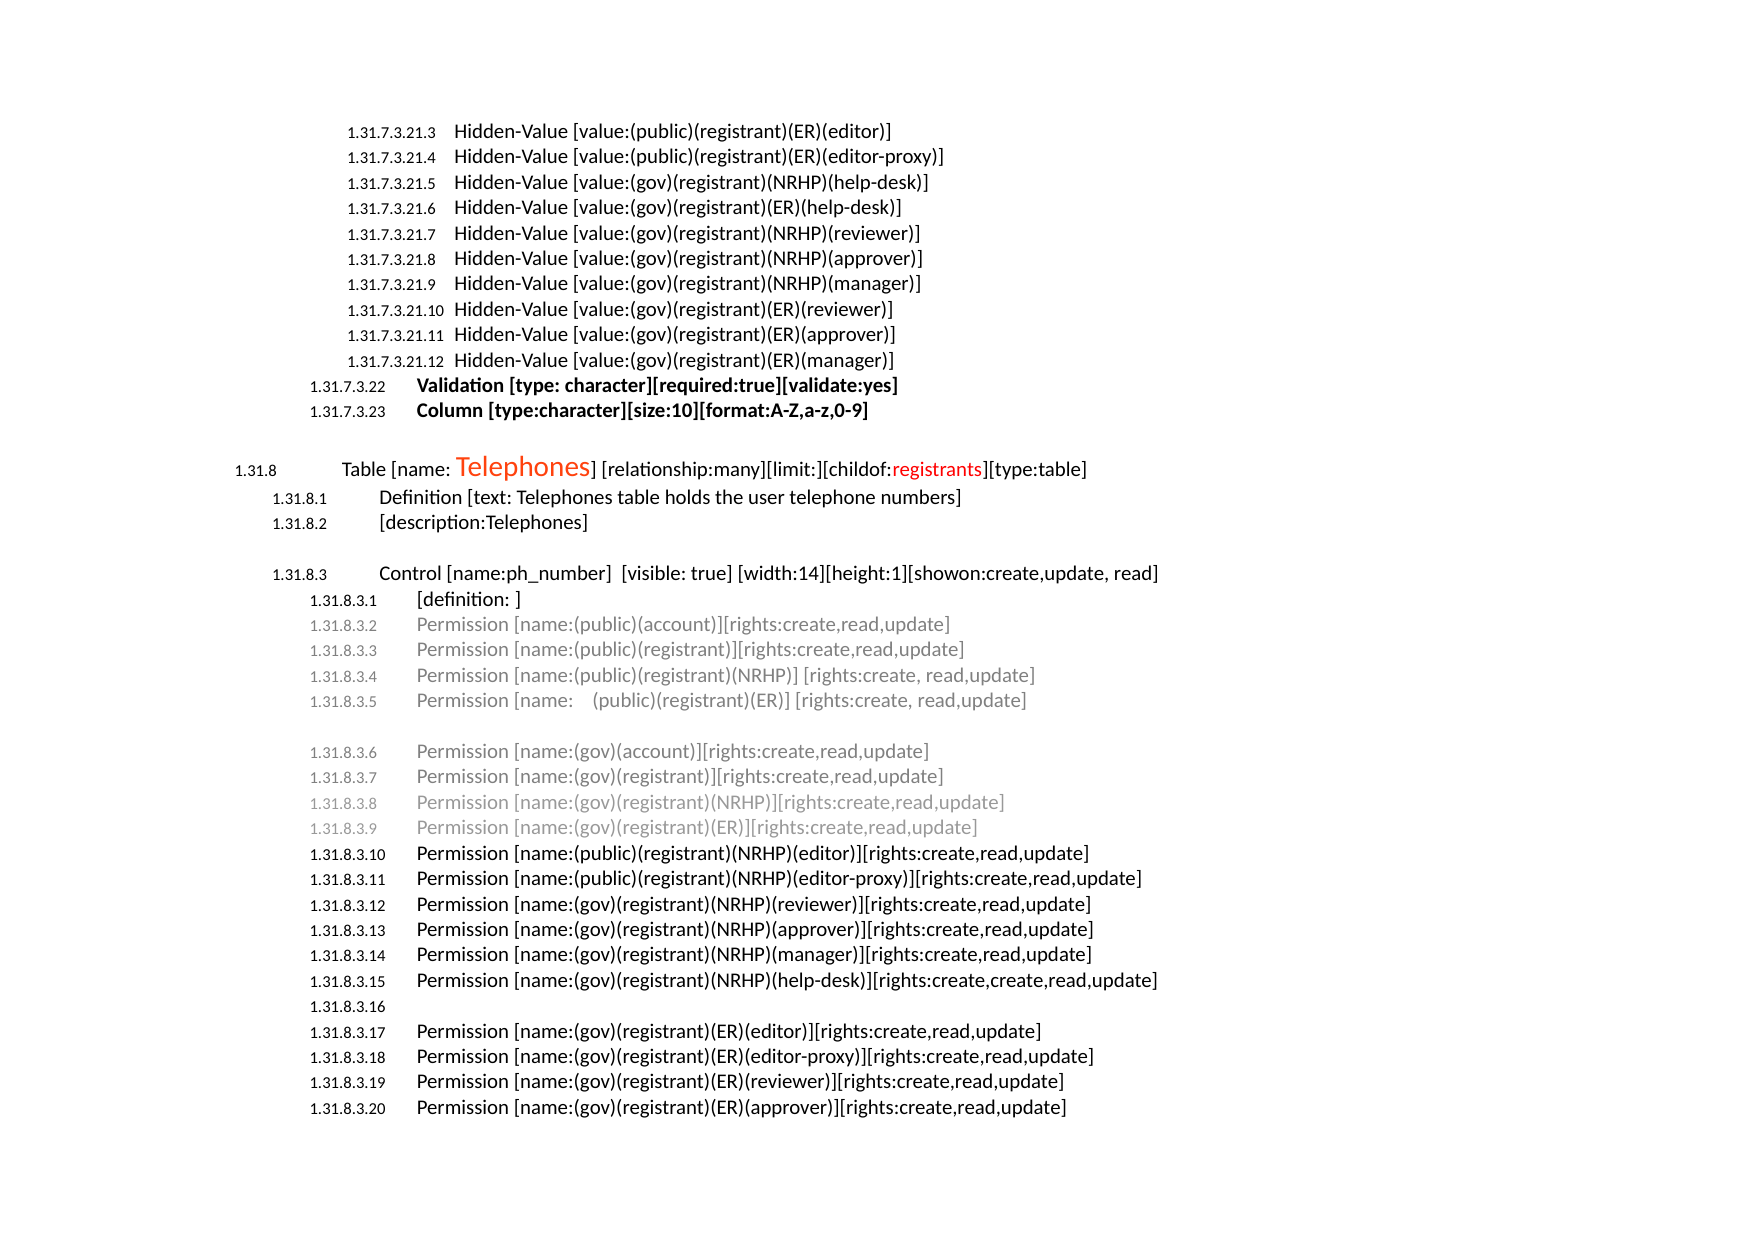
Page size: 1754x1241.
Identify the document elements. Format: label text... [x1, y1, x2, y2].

list Permission [name:(gov)(registrant)(ER)(reviewer)][rights:create,read,update] [306, 1069, 1636, 1094]
list Permission [name:(public)(registrant)][rights:create,read,update] [306, 637, 1636, 662]
list Permission [name:(gov)(registrant)(ER)(editor)][rights:create,read,update] [306, 1018, 1636, 1043]
list Permission [name:(public)(registrant)(NRHP)(editor-proxy)][rights:create,read,update] [306, 865, 1636, 891]
list Permission [name:(public)(registrant)(NRHP)] [rights:create, read,update] [306, 662, 1636, 687]
list Permission [name:(gov)(registrant)(NRHP)][rights:create,read,update] [306, 789, 1636, 814]
list Hidden-Value [value:(gov)(registrant)(ER)(help-desk)] [343, 194, 1636, 220]
list [description:Telephones] [268, 509, 1636, 535]
list Hidden-Value [value:(public)(registrant)(ER)(editor)] [343, 118, 1636, 143]
list Permission [name:(gov)(registrant)(ER)][rights:create,read,update] [306, 814, 1636, 840]
list Table [name: Telephones] [relationship:many][limit:][childof:registrants][type:table] [231, 448, 1636, 484]
list Hidden-Value [value:(gov)(registrant)(ER)(approver)] [343, 321, 1636, 347]
list Hidden-Value [value:(gov)(registrant)(ER)(reviewer)] [343, 296, 1636, 321]
list Hidden-Value [value:(public)(registrant)(ER)(editor-proxy)] [343, 143, 1636, 169]
list [definition: ] [306, 586, 1636, 611]
list Permission [name:(gov)(registrant)(NRHP)(approver)][rights:create,read,update] [306, 916, 1636, 942]
list Hidden-Value [value:(gov)(registrant)(NRHP)(approver)] [343, 245, 1636, 271]
list Control [name:ph_number] [visible: true] [width:14][height:1][showon:create,update, read] [268, 560, 1636, 586]
list Hidden-Value [value:(gov)(registrant)(NRHP)(help-desk)] [343, 169, 1636, 194]
list Hidden-Value [value:(gov)(registrant)(ER)(manager)] [343, 347, 1636, 372]
list Permission [name:(gov)(registrant)(NRHP)(help-desk)][rights:create,create,read,update] [306, 967, 1636, 992]
list Permission [name:(public)(registrant)(NRHP)(editor)][rights:create,read,update] [306, 840, 1636, 865]
list Column [type:character][size:10][format:A-Z,a-z,0-9] [306, 398, 1636, 423]
list Permission [name: (public)(registrant)(ER)] [rights:create, read,update] [306, 687, 1636, 713]
list Permission [name:(public)(account)][rights:create,read,update] [306, 611, 1636, 637]
list Hidden-Value [value:(gov)(registrant)(NRHP)(manager)] [343, 271, 1636, 296]
list Permission [name:(gov)(registrant)(NRHP)(reviewer)][rights:create,read,update] [306, 891, 1636, 916]
list Validation [type: character][required:true][validate:yes] [306, 372, 1636, 398]
list Permission [name:(gov)(registrant)(ER)(approver)][rights:create,read,update] [306, 1094, 1636, 1119]
list Hidden-Value [value:(gov)(registrant)(NRHP)(reviewer)] [343, 220, 1636, 245]
list Permission [name:(gov)(registrant)][rights:create,read,update] [306, 764, 1636, 789]
list Definition [text: Telephones table holds the user telephone numbers] [268, 484, 1636, 509]
list Permission [name:(gov)(account)][rights:create,read,update] [306, 738, 1636, 764]
list Permission [name:(gov)(registrant)(ER)(editor-proxy)][rights:create,read,update] [306, 1043, 1636, 1069]
list Permission [name:(gov)(registrant)(NRHP)(manager)][rights:create,read,update] [306, 942, 1636, 967]
